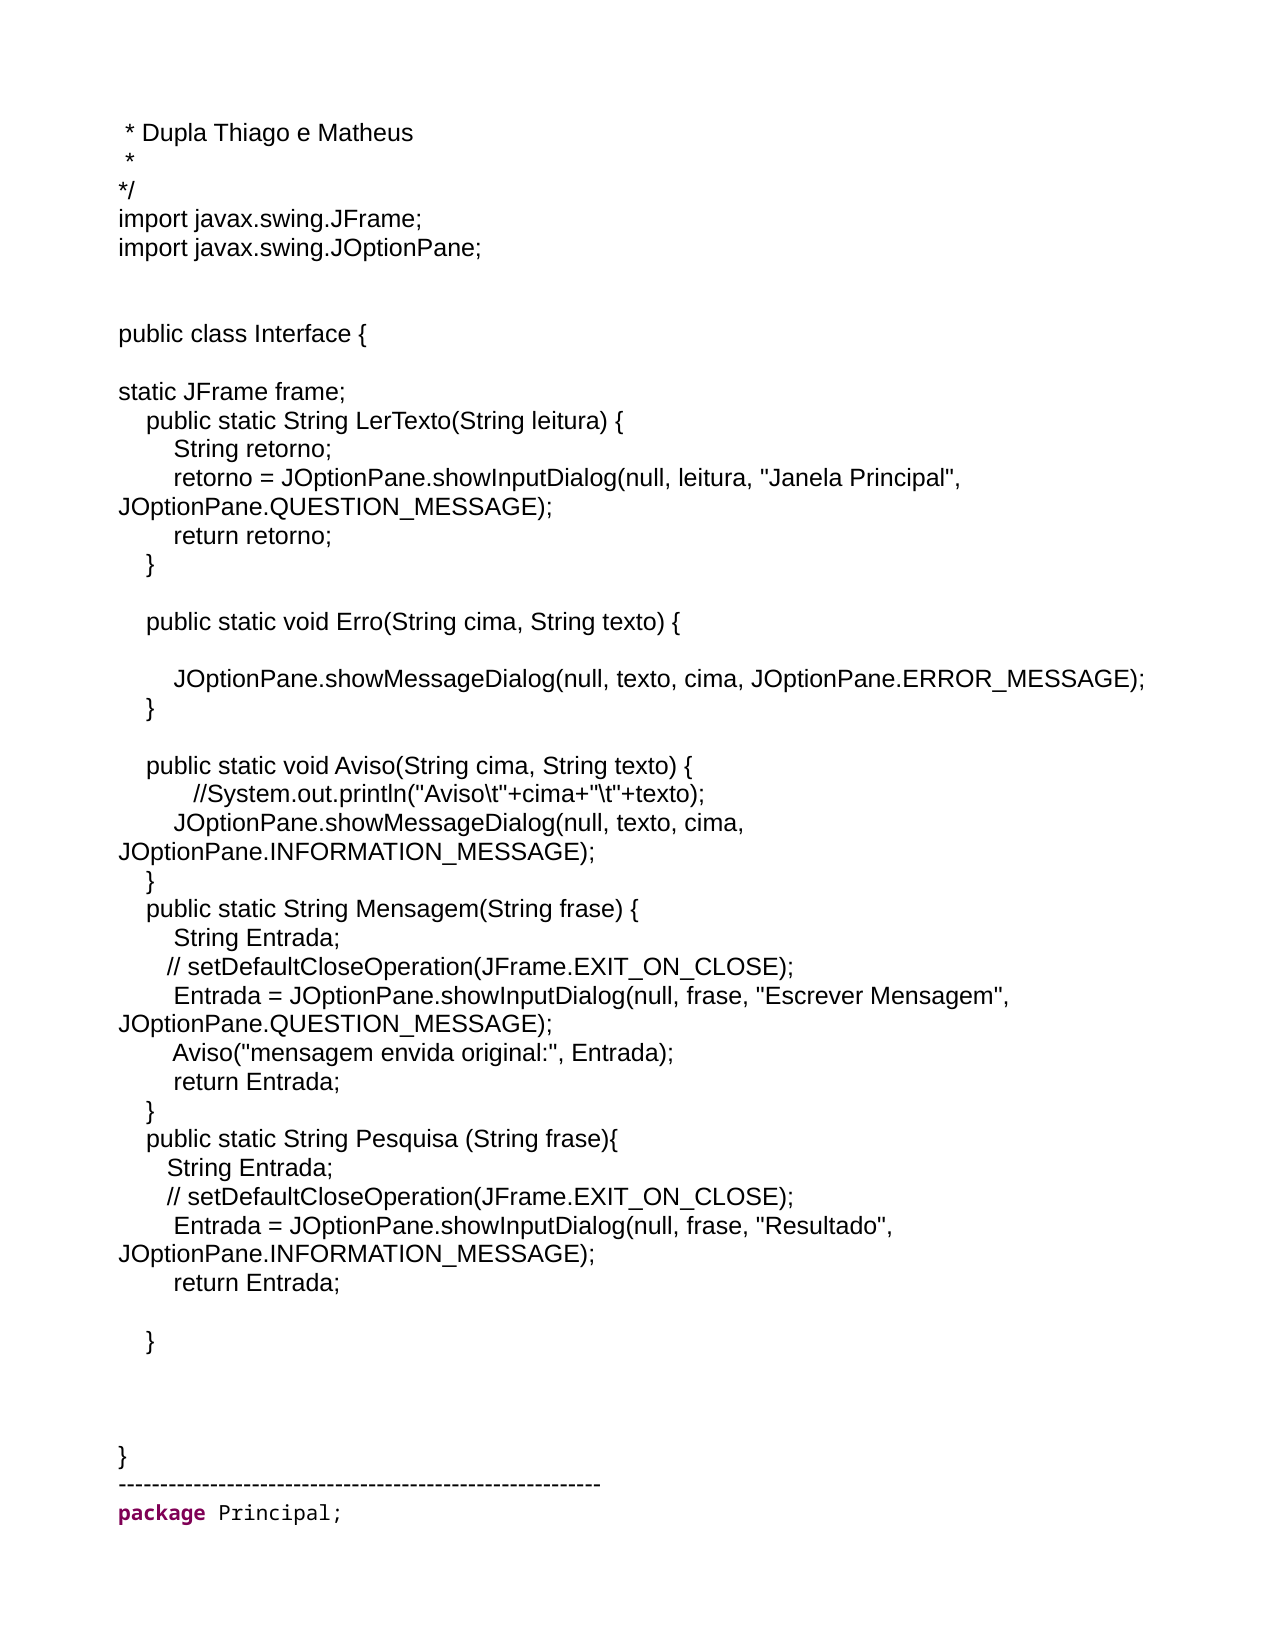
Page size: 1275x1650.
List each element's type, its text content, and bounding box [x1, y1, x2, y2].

text public static String Pesquisa (String frase){ [118, 1124, 1157, 1153]
text ---------------------------------------------------------- [118, 1469, 1157, 1498]
text */ [118, 176, 1157, 204]
text import javax.swing.JFrame; [118, 204, 1157, 233]
text Aviso("mensagem envida original:", Entrada); [118, 1038, 1157, 1067]
text import javax.swing.JOptionPane; [118, 233, 1157, 262]
text } [118, 1441, 1157, 1469]
text package Principal; [118, 1498, 1157, 1527]
text public static String LerTexto(String leitura) { [118, 406, 1157, 434]
text Entrada = JOptionPane.showInputDialog(null, frase, "Resultado", JOptionPane.INFORMATION_MESSAGE); [118, 1211, 1157, 1268]
text public class Interface { [118, 319, 1157, 348]
text String Entrada; [118, 1153, 1157, 1182]
text * Dupla Thiago e Matheus [118, 118, 1157, 147]
text retorno = JOptionPane.showInputDialog(null, leitura, "Janela Principal", JOptionPane.QUESTION_MESSAGE); [118, 463, 1157, 521]
text } [118, 866, 1157, 894]
text static JFrame frame; [118, 377, 1157, 406]
text JOptionPane.showMessageDialog(null, texto, cima, JOptionPane.INFORMATION_MESSAGE); [118, 808, 1157, 866]
text // setDefaultCloseOperation(JFrame.EXIT_ON_CLOSE); [118, 1182, 1157, 1211]
text } [118, 1096, 1157, 1124]
text Entrada = JOptionPane.showInputDialog(null, frase, "Escrever Mensagem", JOptionPane.QUESTION_MESSAGE); [118, 981, 1157, 1038]
text return retorno; [118, 521, 1157, 549]
text String Entrada; [118, 923, 1157, 952]
text // setDefaultCloseOperation(JFrame.EXIT_ON_CLOSE); [118, 952, 1157, 981]
text JOptionPane.showMessageDialog(null, texto, cima, JOptionPane.ERROR_MESSAGE); [118, 664, 1157, 693]
text public static void Erro(String cima, String texto) { [118, 607, 1157, 636]
text String retorno; [118, 434, 1157, 463]
text public static void Aviso(String cima, String texto) { [118, 751, 1157, 779]
text } [118, 693, 1157, 722]
text } [118, 1326, 1157, 1354]
text //System.out.println("Aviso\t"+cima+"\t"+texto); [118, 779, 1157, 808]
text } [118, 549, 1157, 578]
text * [118, 147, 1157, 176]
text return Entrada; [118, 1268, 1157, 1297]
text public static String Mensagem(String frase) { [118, 894, 1157, 923]
text return Entrada; [118, 1067, 1157, 1096]
